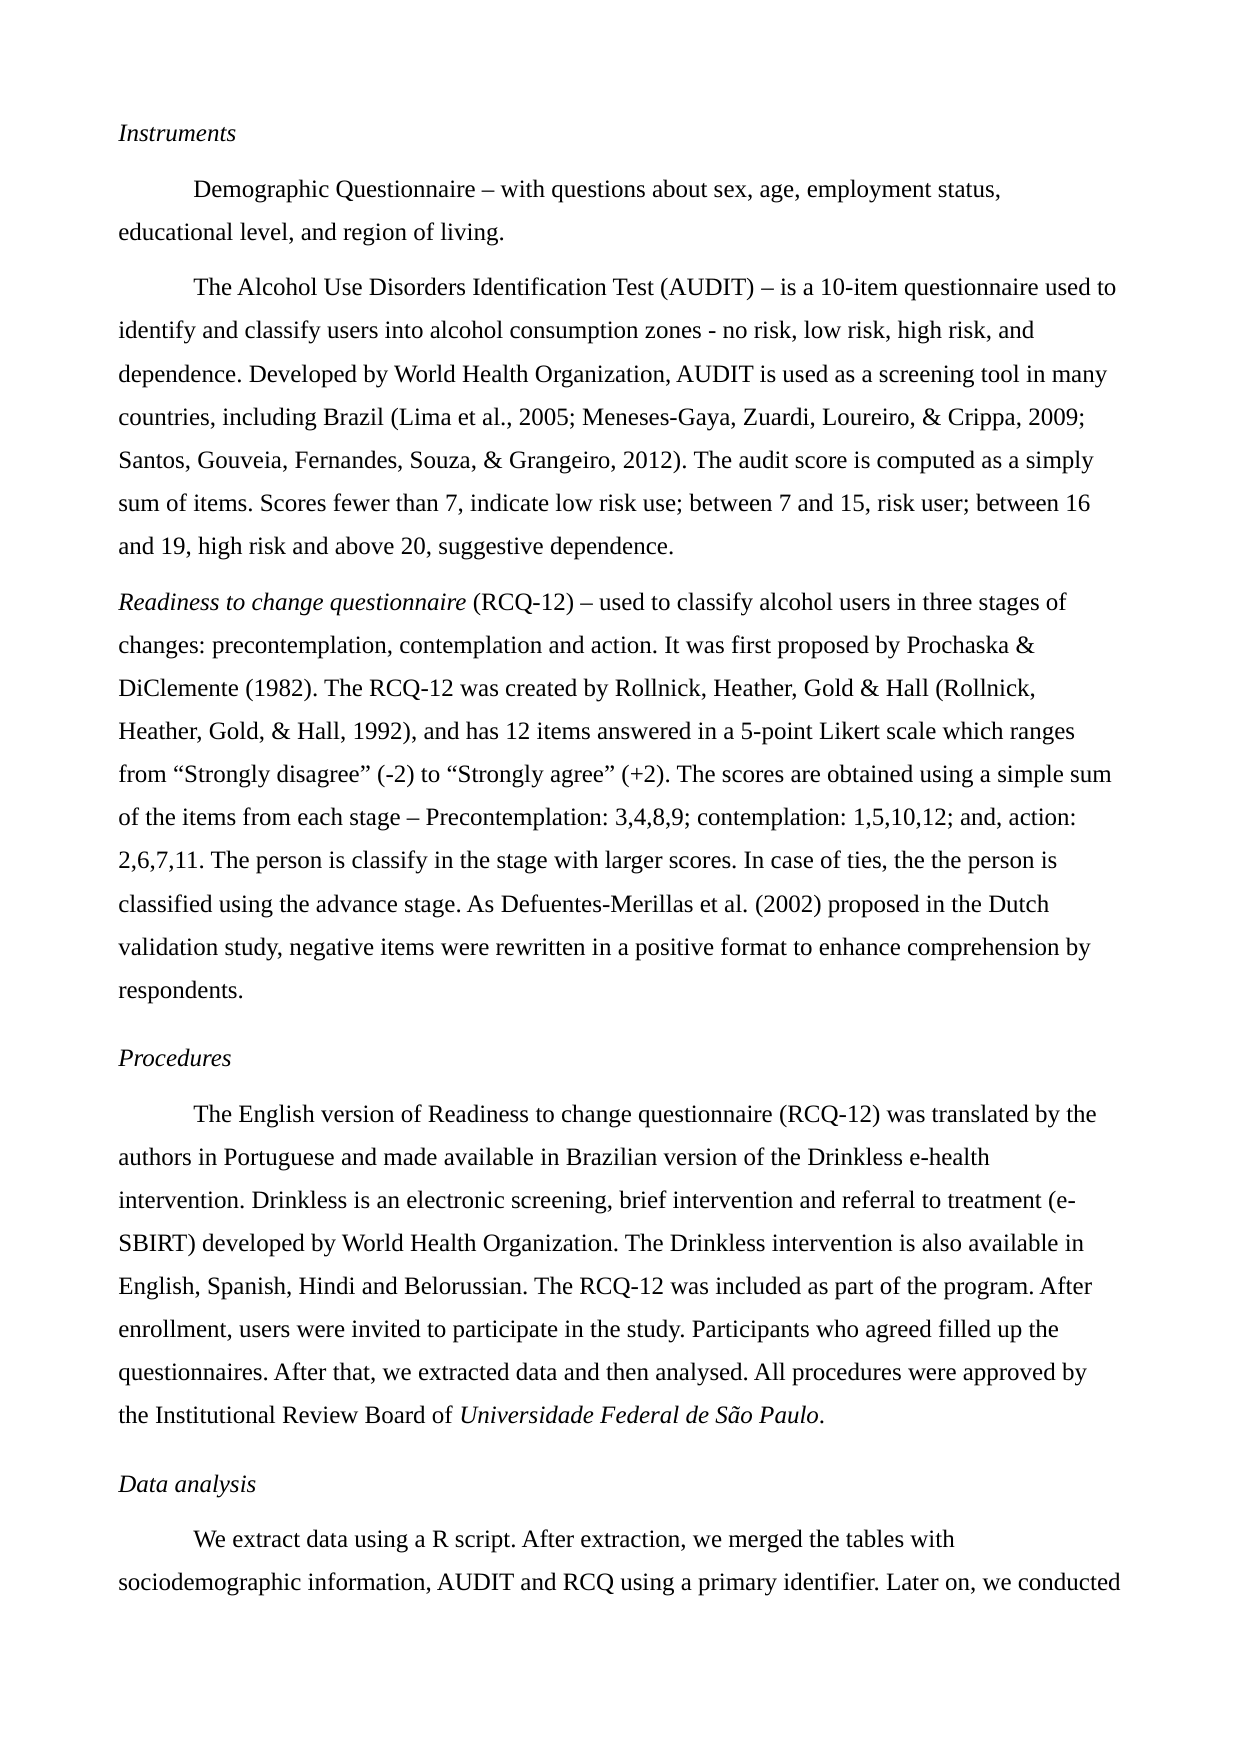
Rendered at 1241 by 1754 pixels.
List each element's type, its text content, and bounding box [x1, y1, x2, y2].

text The English version of Readiness to change questionnaire (RCQ-12) was translated by the authors in Portuguese and made available in Brazilian version of the Drinkless e-health intervention. Drinkless is an electronic screening, brief intervention and referral to treatment (e-SBIRT) developed by World Health Organization. The Drinkless intervention is also available in English, Spanish, Hindi and Belorussian. The RCQ-12 was included as part of the program. After enrollment, users were invited to participate in the study. Participants who agreed filled up the questionnaires. After that, we extracted data and then analysed. All procedures were approved by the Institutional Review Board of Universidade Federal de São Paulo. [118, 1099, 1122, 1429]
text The Alcohol Use Disorders Identification Test (AUDIT) – is a 10-item questionnaire used to identify and classify users into alcohol consumption zones - no risk, low risk, high risk, and dependence. Developed by World Health Organization, AUDIT is used as a screening tool in many countries, including Brazil (Lima et al., 2005; Meneses-Gaya, Zuardi, Loureiro, & Crippa, 2009; Santos, Gouveia, Fernandes, Souza, & Grangeiro, 2012). The audit score is computed as a simply sum of items. Scores fewer than 7, indicate low risk use; between 7 and 15, risk user; between 16 and 19, high risk and above 20, suggestive dependence. [118, 272, 1122, 560]
subtitle Instruments [118, 118, 1122, 147]
subtitle Data analysis [118, 1469, 1122, 1497]
text We extract data using a R script. After extraction, we merged the tables with sociodemographic information, AUDIT and RCQ using a primary identifier. Later on, we conducted [118, 1524, 1122, 1596]
subtitle Procedures [118, 1043, 1122, 1072]
text Readiness to change questionnaire (RCQ-12) – used to classify alcohol users in three stages of changes: precontemplation, contemplation and action. It was first proposed by Prochaska & DiClemente (1982). The RCQ-12 was created by Rollnick, Heather, Gold & Hall (Rollnick, Heather, Gold, & Hall, 1992), and has 12 items answered in a 5-point Likert scale which ranges from “Strongly disagree” (-2) to “Strongly agree” (+2). The scores are obtained using a simple sum of the items from each stage – Precontemplation: 3,4,8,9; contemplation: 1,5,10,12; and, action: 2,6,7,11. The person is classify in the stage with larger scores. In case of ties, the the person is classified using the advance stage. As Defuentes-Merillas et al. (2002) proposed in the Dutch validation study, negative items were rewritten in a positive format to enhance comprehension by respondents. [118, 587, 1122, 1004]
text Demographic Questionnaire – with questions about sex, age, employment status, educational level, and region of living. [118, 174, 1122, 246]
